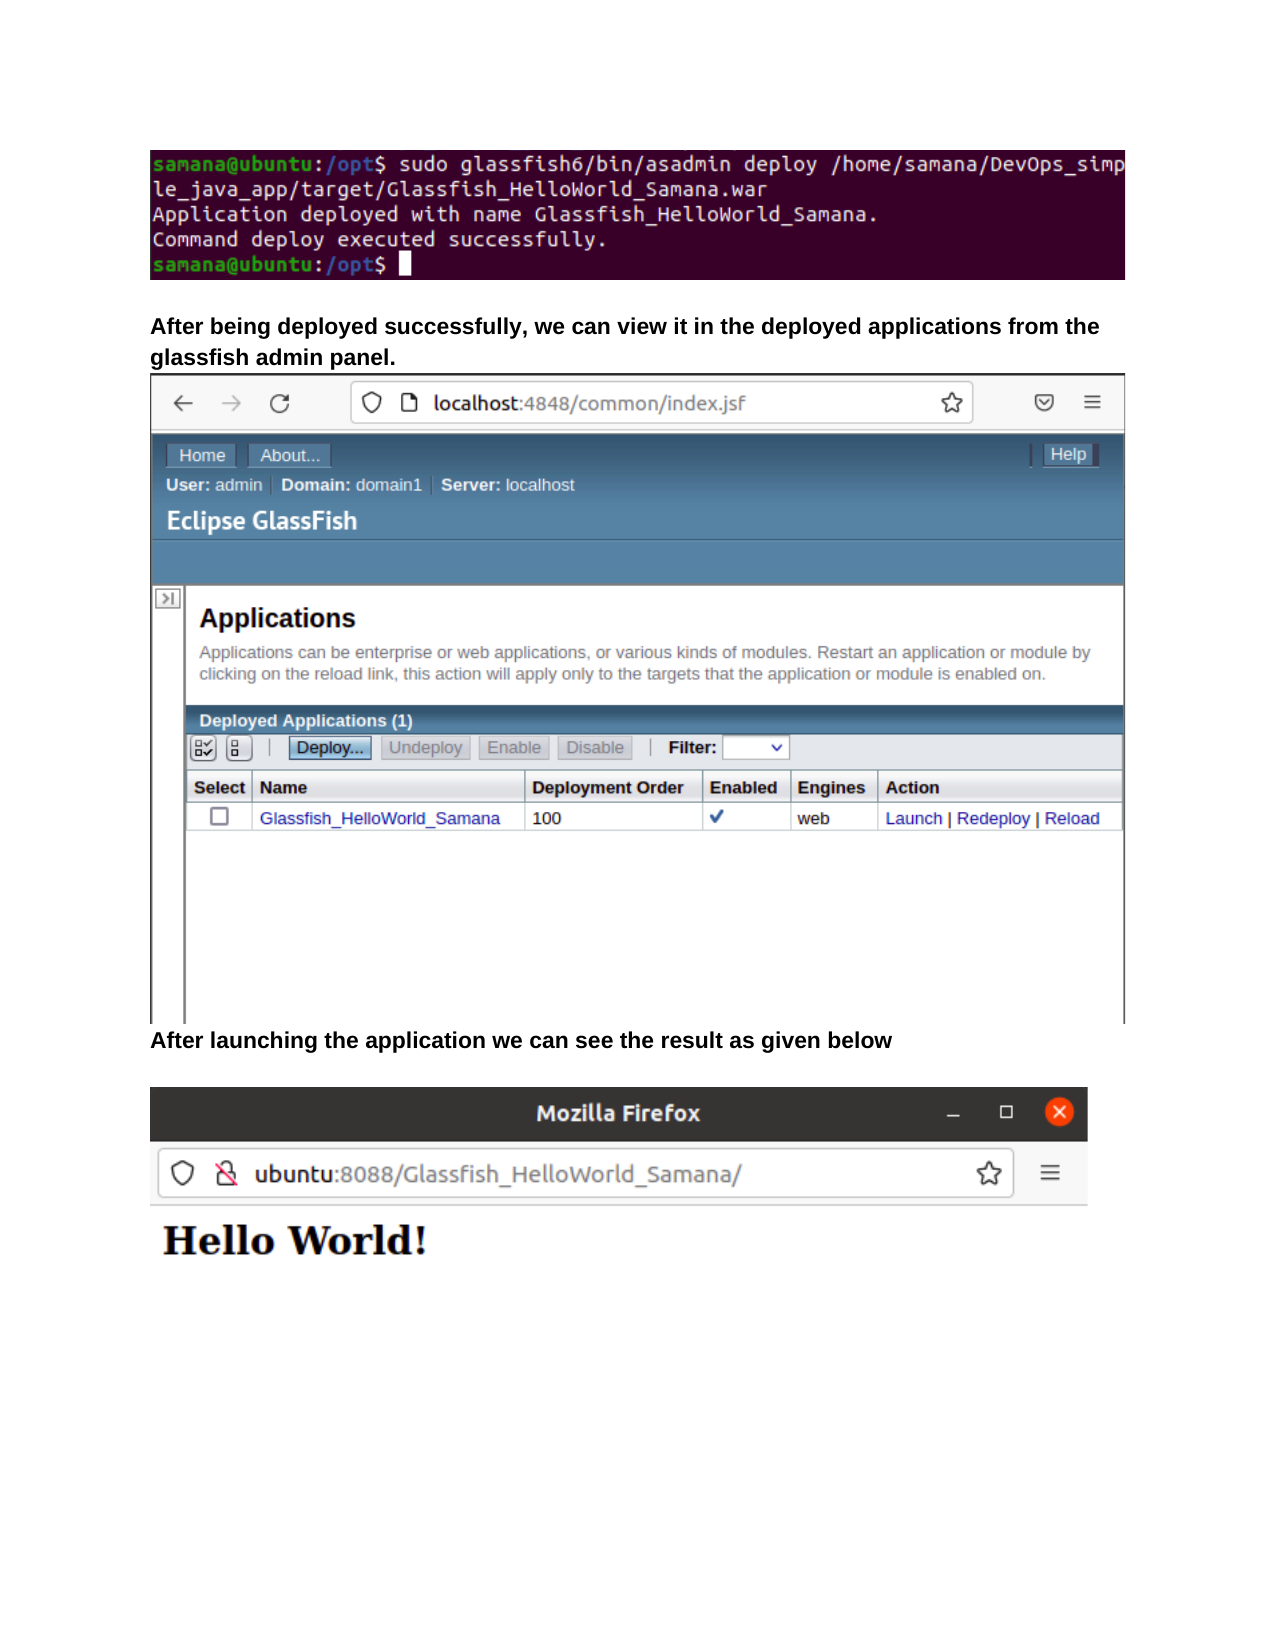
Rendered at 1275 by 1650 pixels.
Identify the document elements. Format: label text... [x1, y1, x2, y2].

picture [150, 150, 1125, 280]
picture [150, 1087, 1088, 1438]
picture [150, 373, 1125, 1024]
text After launching the application we can see the result as given below [150, 1027, 1125, 1054]
text After being deployed successfully, we can view it in the deployed applications from the glassfish admin panel. [150, 313, 1125, 370]
